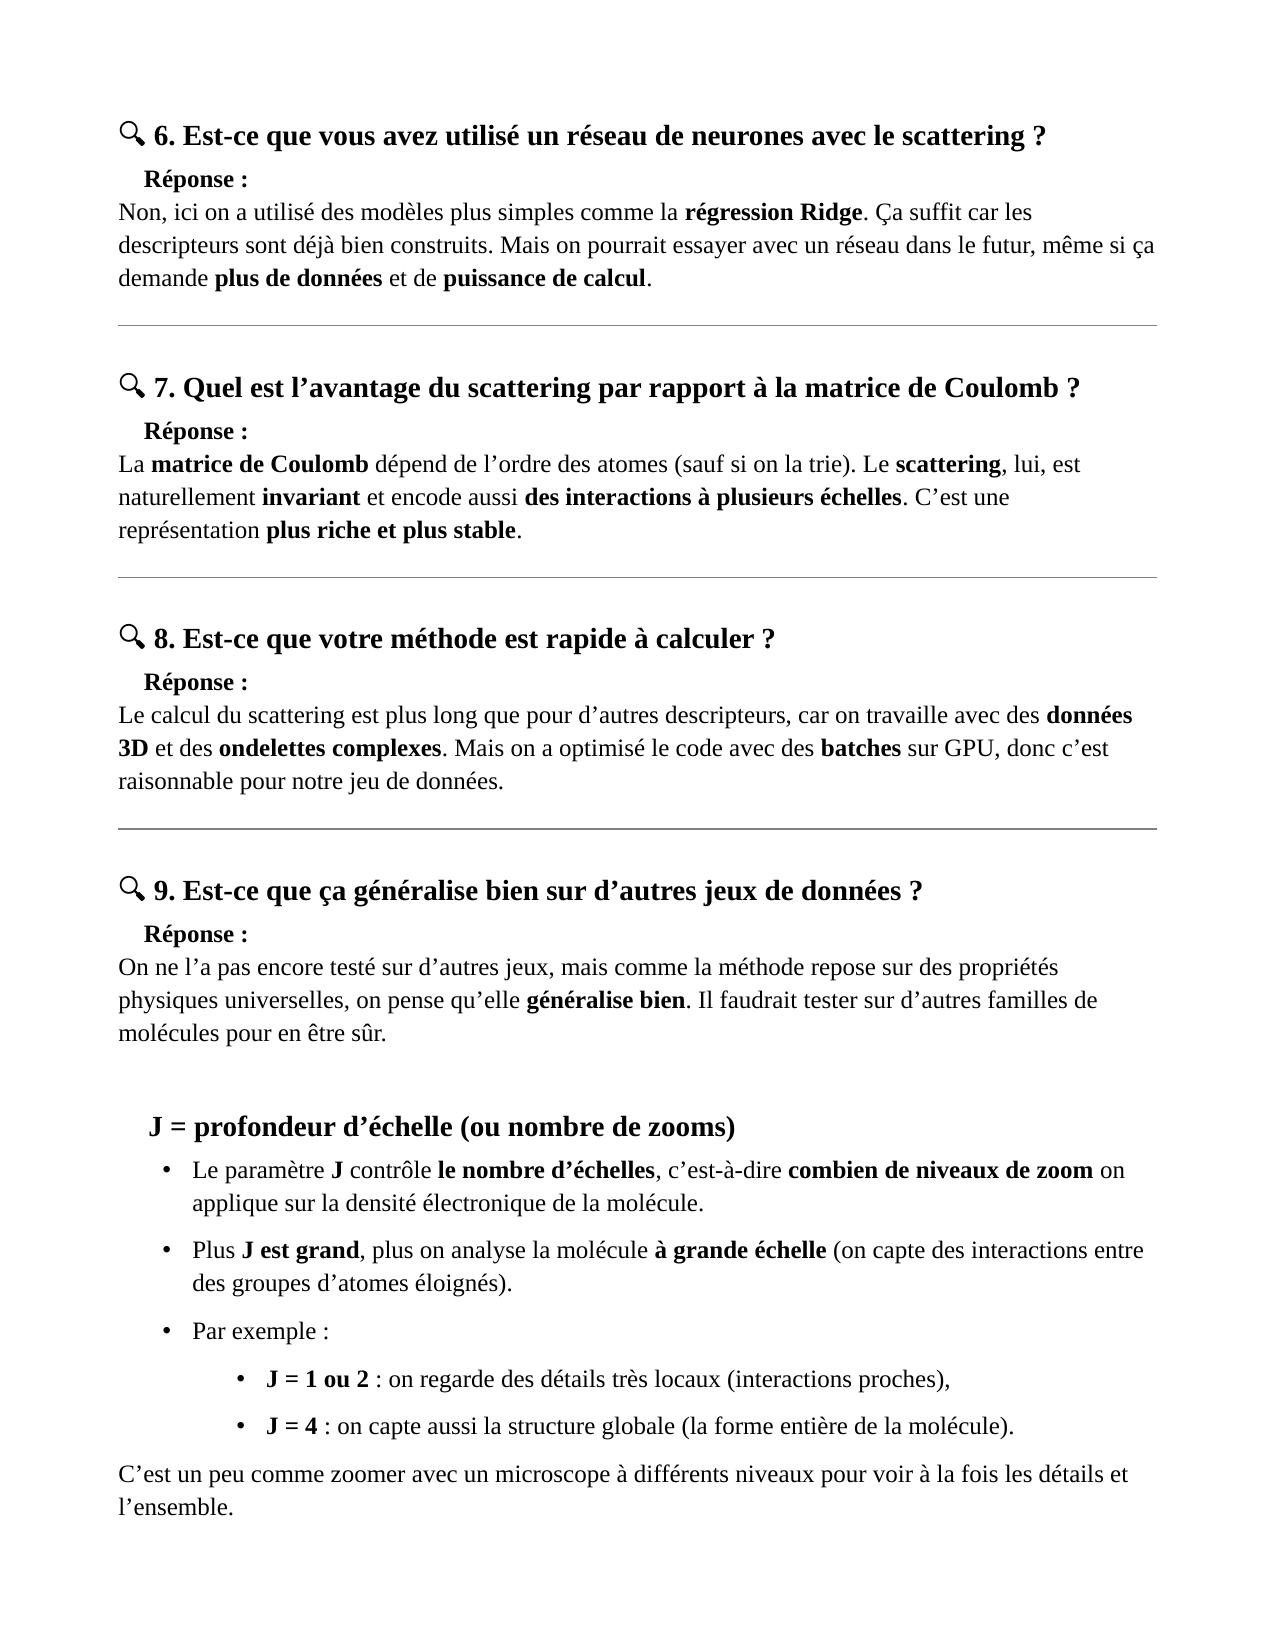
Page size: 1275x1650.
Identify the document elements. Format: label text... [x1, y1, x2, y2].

text 💬 Réponse : Non, ici on a utilisé des modèles plus simples comme la régression Ridge. Ça suffit car les descripteurs sont déjà bien construits. Mais on pourrait essayer avec un réseau dans le futur, même si ça demande plus de données et de puissance de calcul. [118, 164, 1157, 292]
subtitle 🔍 6. Est-ce que vous avez utilisé un réseau de neurones avec le scattering ? [118, 118, 1157, 152]
text C’est un peu comme zoomer avec un microscope à différents niveaux pour voir à la fois les détails et l’ensemble. [118, 1459, 1157, 1521]
text 💬 Réponse : La matrice de Coulomb dépend de l’ordre des atomes (sauf si on la trie). Le scattering, lui, est naturellement invariant et encode aussi des interactions à plusieurs échelles. C’est une représentation plus riche et plus stable. [118, 416, 1157, 543]
list J = 4 : on capte aussi la structure globale (la forme entière de la molécule). [236, 1411, 1157, 1440]
list J = 1 ou 2 : on regarde des détails très locaux (interactions proches), [236, 1364, 1157, 1392]
subtitle 🔍 7. Quel est l’avantage du scattering par rapport à la matrice de Coulomb ? [118, 370, 1157, 403]
subtitle 🔍 8. Est-ce que votre méthode est rapide à calculer ? [118, 621, 1157, 655]
list Par exemple : [162, 1316, 1157, 1345]
text 💬 Réponse : On ne l’a pas encore testé sur d’autres jeux, mais comme la méthode repose sur des propriétés physiques universelles, on pense qu’elle généralise bien. Il faudrait tester sur d’autres familles de molécules pour en être sûr. [118, 919, 1157, 1047]
text 💬 Réponse : Le calcul du scattering est plus long que pour d’autres descripteurs, car on travaille avec des données 3D et des ondelettes complexes. Mais on a optimisé le code avec des batches sur GPU, donc c’est raisonnable pour notre jeu de données. [118, 667, 1157, 795]
list Le paramètre J contrôle le nombre d’échelles, c’est-à-dire combien de niveaux de zoom on applique sur la densité électronique de la molécule. [162, 1155, 1157, 1217]
subtitle 🔍 9. Est-ce que ça généralise bien sur d’autres jeux de données ? [118, 873, 1157, 906]
list Plus J est grand, plus on analyse la molécule à grande échelle (on capte des interactions entre des groupes d’atomes éloignés). [162, 1236, 1157, 1297]
subtitle 🧮 J = profondeur d’échelle (ou nombre de zooms) [118, 1109, 1157, 1142]
